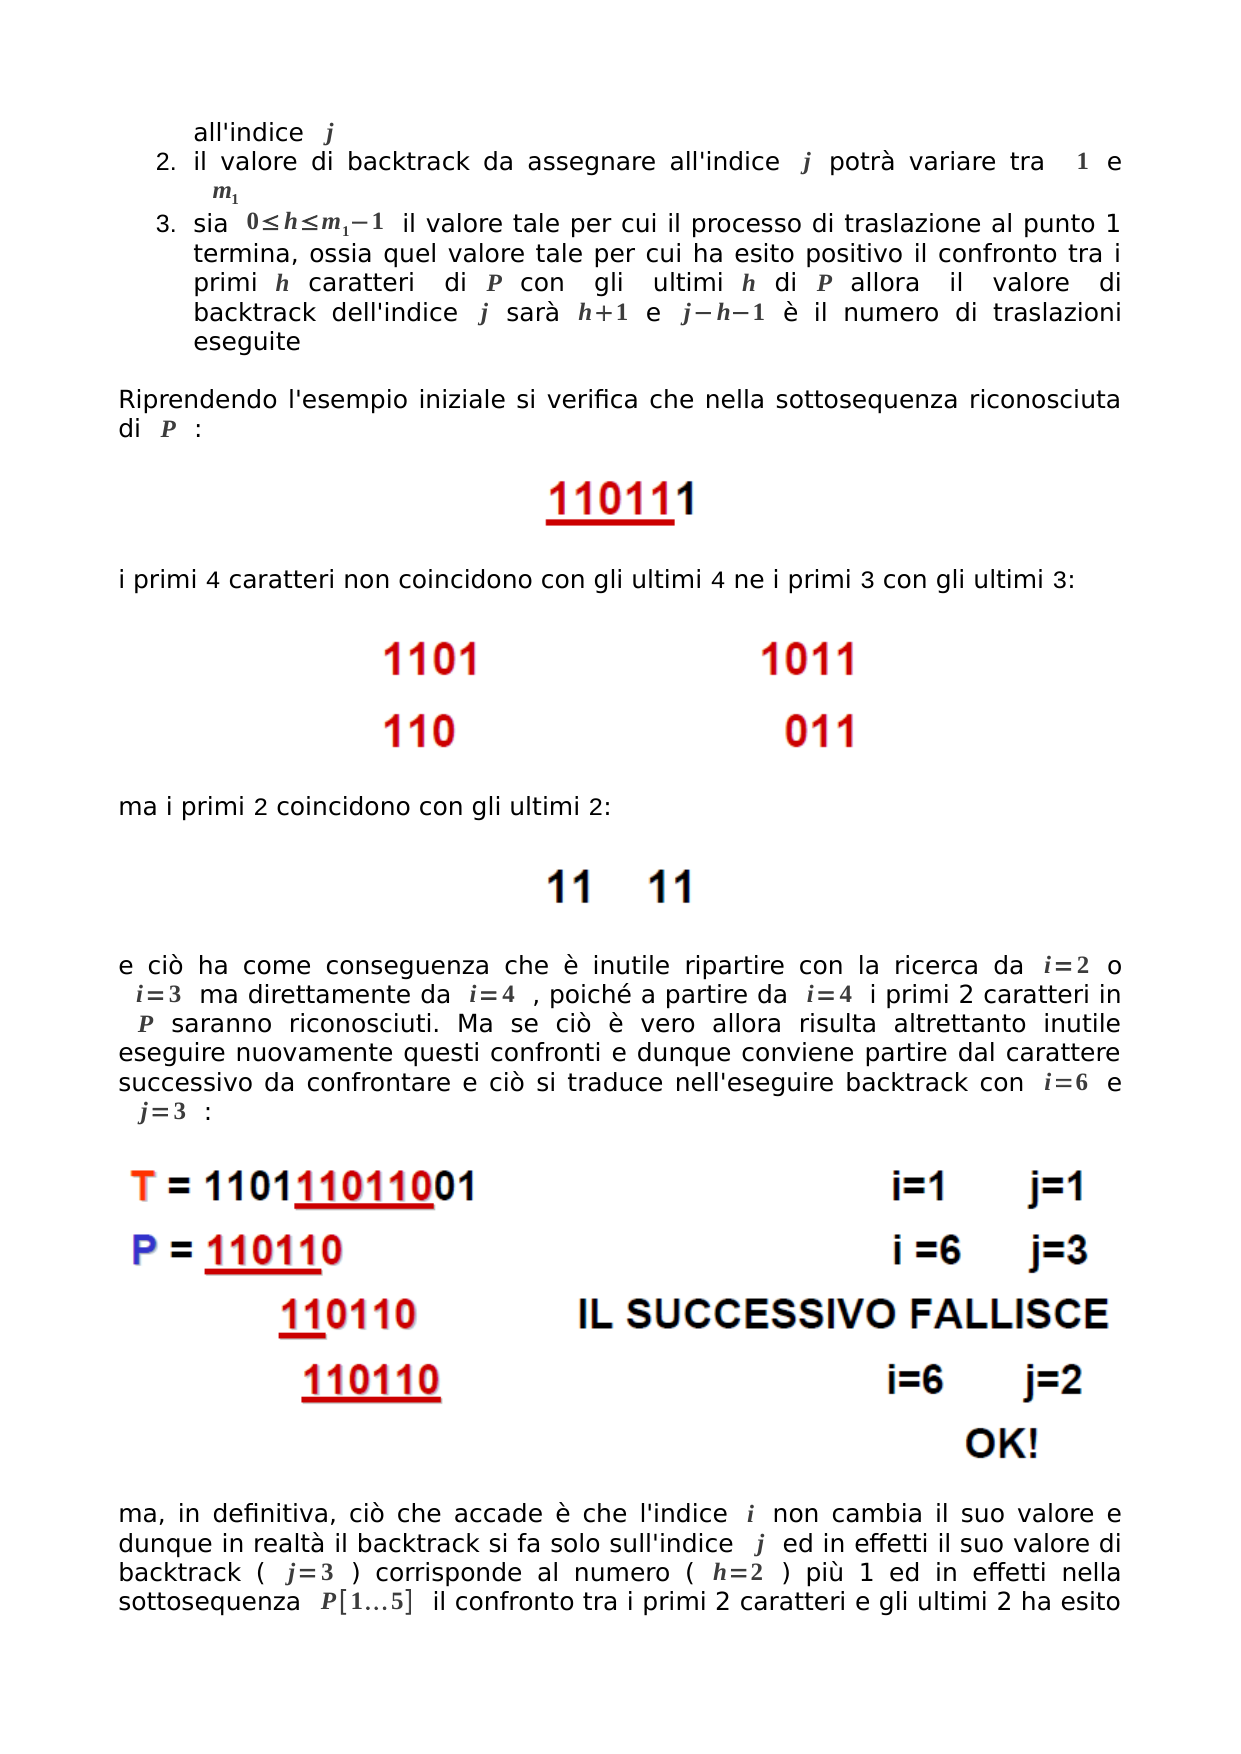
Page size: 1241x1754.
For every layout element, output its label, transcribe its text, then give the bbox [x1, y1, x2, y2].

list siail valore tale per cui il processo di traslazione al punto 1 termina, ossia quel valore tale per cui ha esito positivo il confronto tra i primicaratteri dicon gli ultimidiallora il valore di backtrack dell'indicesaràeè il numero di traslazioni eseguite [156, 208, 1122, 356]
picture [365, 625, 875, 763]
text Riprendendo l'esempio iniziale si verifica che nella sottosequenza riconosciuta di: [118, 385, 1122, 443]
picture [118, 1155, 1123, 1471]
picture [532, 472, 708, 537]
list il valore di backtrack da assegnare all'indicepotrà variare tra e [156, 147, 1122, 208]
text ma, in definitiva, ciò che accade è che l'indicenon cambia il suo valore e dunque in realtà il backtrack si fa solo sull'indiceed in effetti il suo valore di backtrack () corrisponde al numero () più 1 ed in effetti nella sottosequenzail confronto tra i primi 2 caratteri e gli ultimi 2 ha esito positivo. [118, 1499, 1122, 1616]
text e ciò ha come conseguenza che è inutile ripartire con la ricerca daoma direttamente da, poiché a partire dai primi 2 caratteri in saranno riconosciuti. Ma se ciò è vero allora risulta altrettanto inutile eseguire nuovamente questi confronti e dunque conviene partire dal carattere successivo da confrontare e ciò si traduce nell'eseguire backtrack cone : [118, 951, 1122, 1126]
text ma i primi 2 coincidono con gli ultimi 2: [118, 792, 1122, 823]
list al massimo occorrerannotraslazioni a destra dirispetto aper poter capire quale sarà il nuovo valore di backtrack da assegnare all'indice [156, 118, 1122, 147]
text i primi 4 caratteri non coincidono con gli ultimi 4 ne i primi 3 con gli ultimi 3: [118, 566, 1122, 596]
picture [530, 851, 710, 922]
